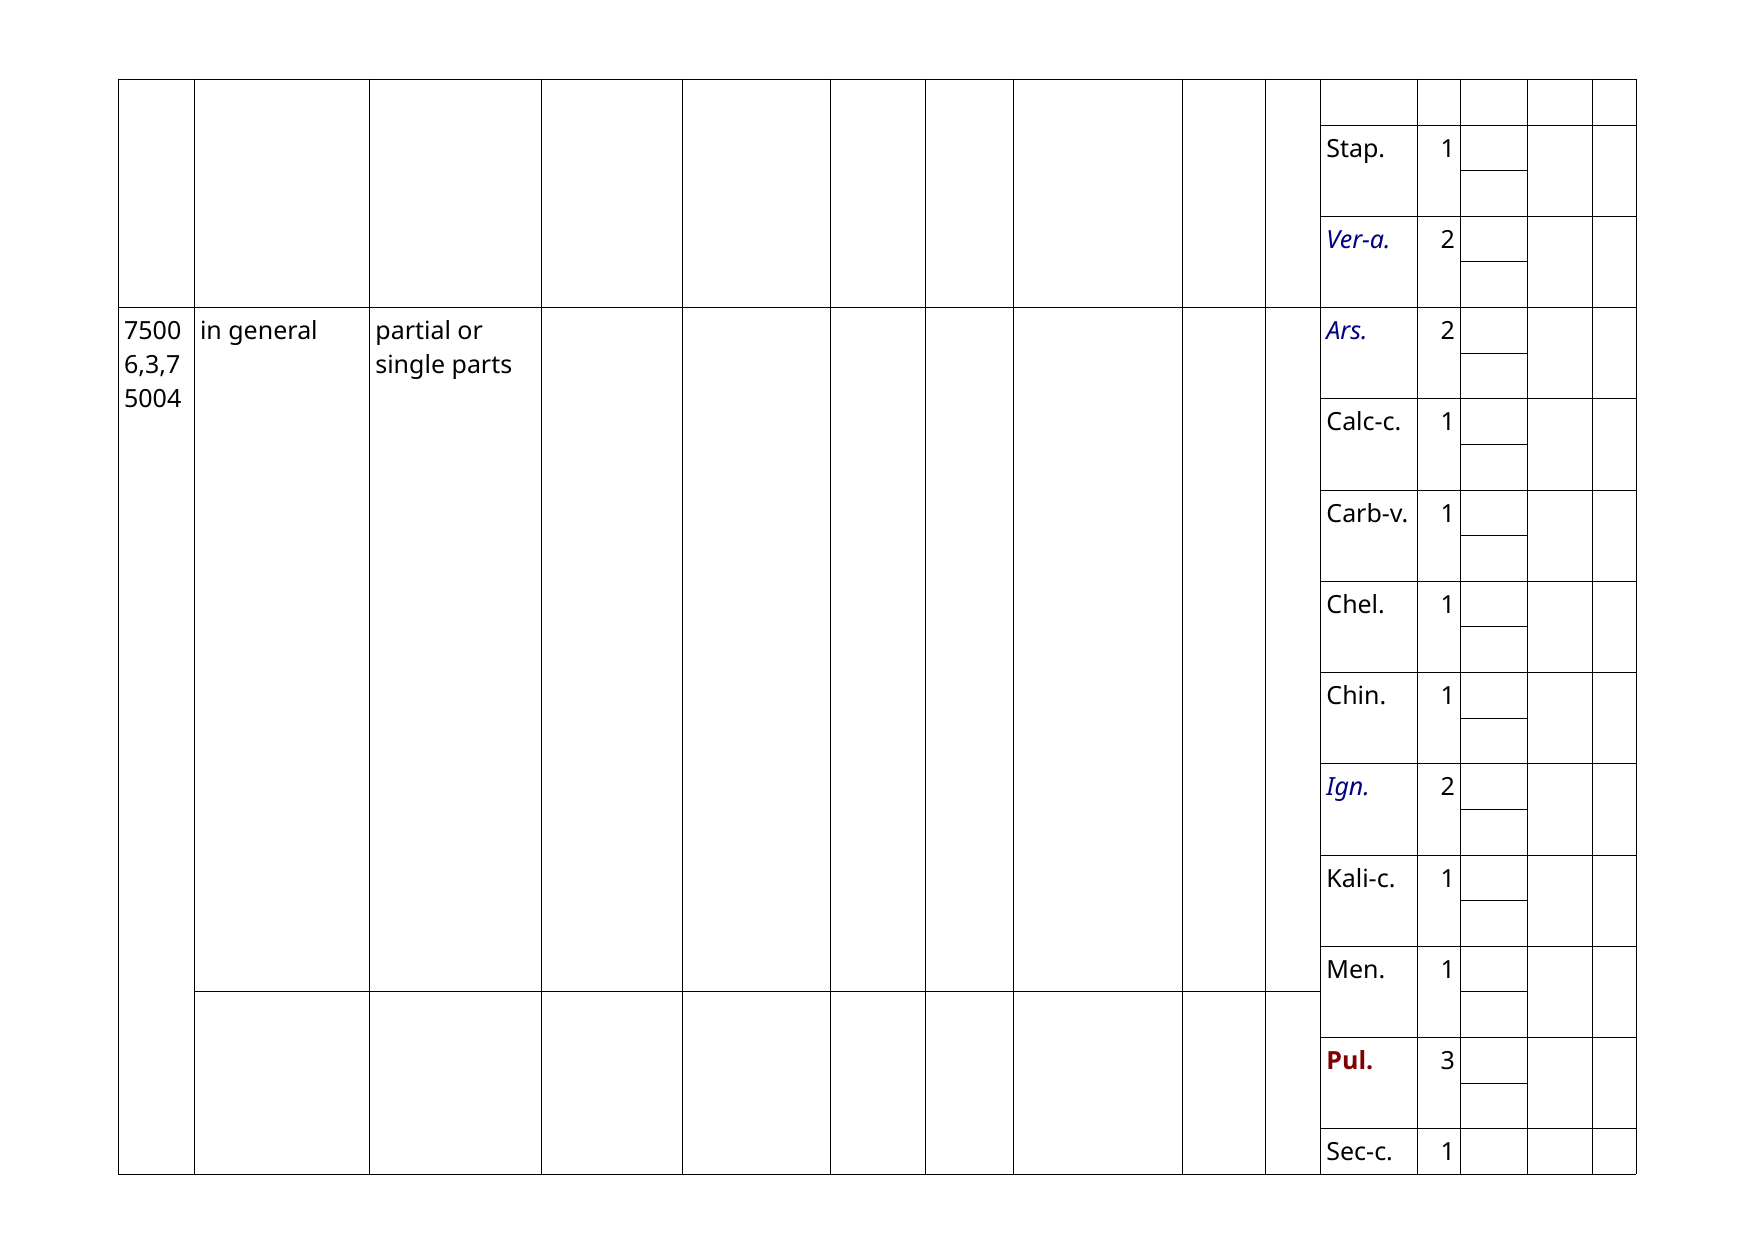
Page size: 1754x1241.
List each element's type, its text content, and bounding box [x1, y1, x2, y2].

table_cell 1 [1418, 856, 1460, 946]
table_cell [831, 308, 925, 991]
table_cell [1528, 308, 1592, 398]
table_cell Ign. [1321, 764, 1417, 854]
table_cell [1461, 856, 1527, 900]
table_cell [1418, 80, 1460, 124]
table_cell [1183, 992, 1265, 1174]
table_cell [683, 80, 830, 307]
table_cell [1528, 856, 1592, 946]
table_cell [1461, 810, 1527, 854]
table_cell Kali-c. [1321, 856, 1417, 946]
table_cell 1 [1418, 491, 1460, 581]
table_cell [1461, 582, 1527, 626]
table_cell [1461, 354, 1527, 398]
table_cell [926, 992, 1013, 1174]
table_cell [1461, 673, 1527, 718]
table_cell [195, 992, 369, 1174]
table_cell [1461, 126, 1527, 170]
table_cell [1461, 947, 1527, 991]
table_cell [1461, 80, 1527, 124]
table_cell [1461, 1038, 1527, 1083]
table_cell [1183, 80, 1265, 307]
table_cell [1461, 308, 1527, 353]
table_cell [1593, 582, 1636, 672]
table_cell [1528, 80, 1592, 124]
table_cell Carb-v. [1321, 491, 1417, 581]
table_cell Men. [1321, 947, 1417, 1037]
table_cell Chin. [1321, 673, 1417, 763]
table_cell [1593, 1038, 1636, 1128]
table_cell [542, 992, 682, 1174]
table_cell [1461, 992, 1527, 1037]
table_cell Calc-c. [1321, 399, 1417, 489]
table_cell [1014, 80, 1182, 307]
table_cell [1461, 217, 1527, 261]
table_cell [831, 992, 925, 1174]
table_cell [1593, 80, 1636, 124]
table_cell [1183, 308, 1265, 991]
table_cell [1593, 491, 1636, 581]
table_cell 2 [1418, 308, 1460, 398]
table_cell [1461, 1084, 1527, 1128]
table_cell [1528, 582, 1592, 672]
table_cell [370, 80, 541, 307]
table_cell 1 [1418, 399, 1460, 489]
table_cell Ver-a. [1321, 217, 1417, 307]
table_cell 75006,3,75004 [119, 308, 194, 1174]
table_cell [1593, 308, 1636, 398]
table_cell [1461, 262, 1527, 307]
table_cell Ars. [1321, 308, 1417, 398]
table_cell [195, 80, 369, 307]
table_cell [683, 992, 830, 1174]
table_cell [1528, 1129, 1592, 1174]
table_cell 1 [1418, 1129, 1460, 1174]
table_cell [1593, 947, 1636, 1037]
table_cell Sec-c. [1321, 1129, 1417, 1174]
table_cell [1266, 992, 1320, 1174]
table_cell [370, 992, 541, 1174]
table_cell [542, 308, 682, 991]
table_cell [1593, 399, 1636, 489]
table_cell [1266, 308, 1320, 991]
table_cell [1528, 126, 1592, 216]
table_cell [1593, 673, 1636, 763]
table_cell [1461, 491, 1527, 535]
table_cell [1528, 399, 1592, 489]
table_cell [1461, 627, 1527, 672]
table_cell [1528, 673, 1592, 763]
table_cell [1461, 445, 1527, 489]
table_cell [1461, 764, 1527, 809]
table_cell [1461, 1129, 1527, 1174]
table_cell 1 [1418, 126, 1460, 216]
table_cell [1461, 719, 1527, 763]
table_cell [1461, 399, 1527, 444]
table_cell [1461, 536, 1527, 581]
table_cell [119, 80, 194, 307]
table_cell [1593, 217, 1636, 307]
table_cell [542, 80, 682, 307]
table_cell partial or single parts [370, 308, 541, 991]
table_cell 3 [1418, 1038, 1460, 1128]
table_cell [1593, 126, 1636, 216]
table_cell [1528, 1038, 1592, 1128]
table_cell [1321, 80, 1417, 124]
table_cell [1593, 856, 1636, 946]
table_cell 2 [1418, 217, 1460, 307]
table_cell [926, 308, 1013, 991]
table_cell Stap. [1321, 126, 1417, 216]
table_cell [1528, 764, 1592, 854]
table_cell 1 [1418, 947, 1460, 1037]
table_cell [1593, 1129, 1636, 1174]
table_cell [1266, 80, 1320, 307]
table_cell [926, 80, 1013, 307]
table_cell Chel. [1321, 582, 1417, 672]
table_cell [1014, 308, 1182, 991]
table_cell [1528, 217, 1592, 307]
table_cell [1528, 947, 1592, 1037]
table_cell [1461, 171, 1527, 216]
table_cell [831, 80, 925, 307]
table_cell [1528, 491, 1592, 581]
table_cell [1014, 992, 1182, 1174]
table_cell [1593, 764, 1636, 854]
table_cell [1461, 901, 1527, 946]
table_cell 2 [1418, 764, 1460, 854]
table_cell Pul. [1321, 1038, 1417, 1128]
table_cell [683, 308, 830, 991]
table_cell 1 [1418, 582, 1460, 672]
table_cell 1 [1418, 673, 1460, 763]
table_cell in general [195, 308, 369, 991]
